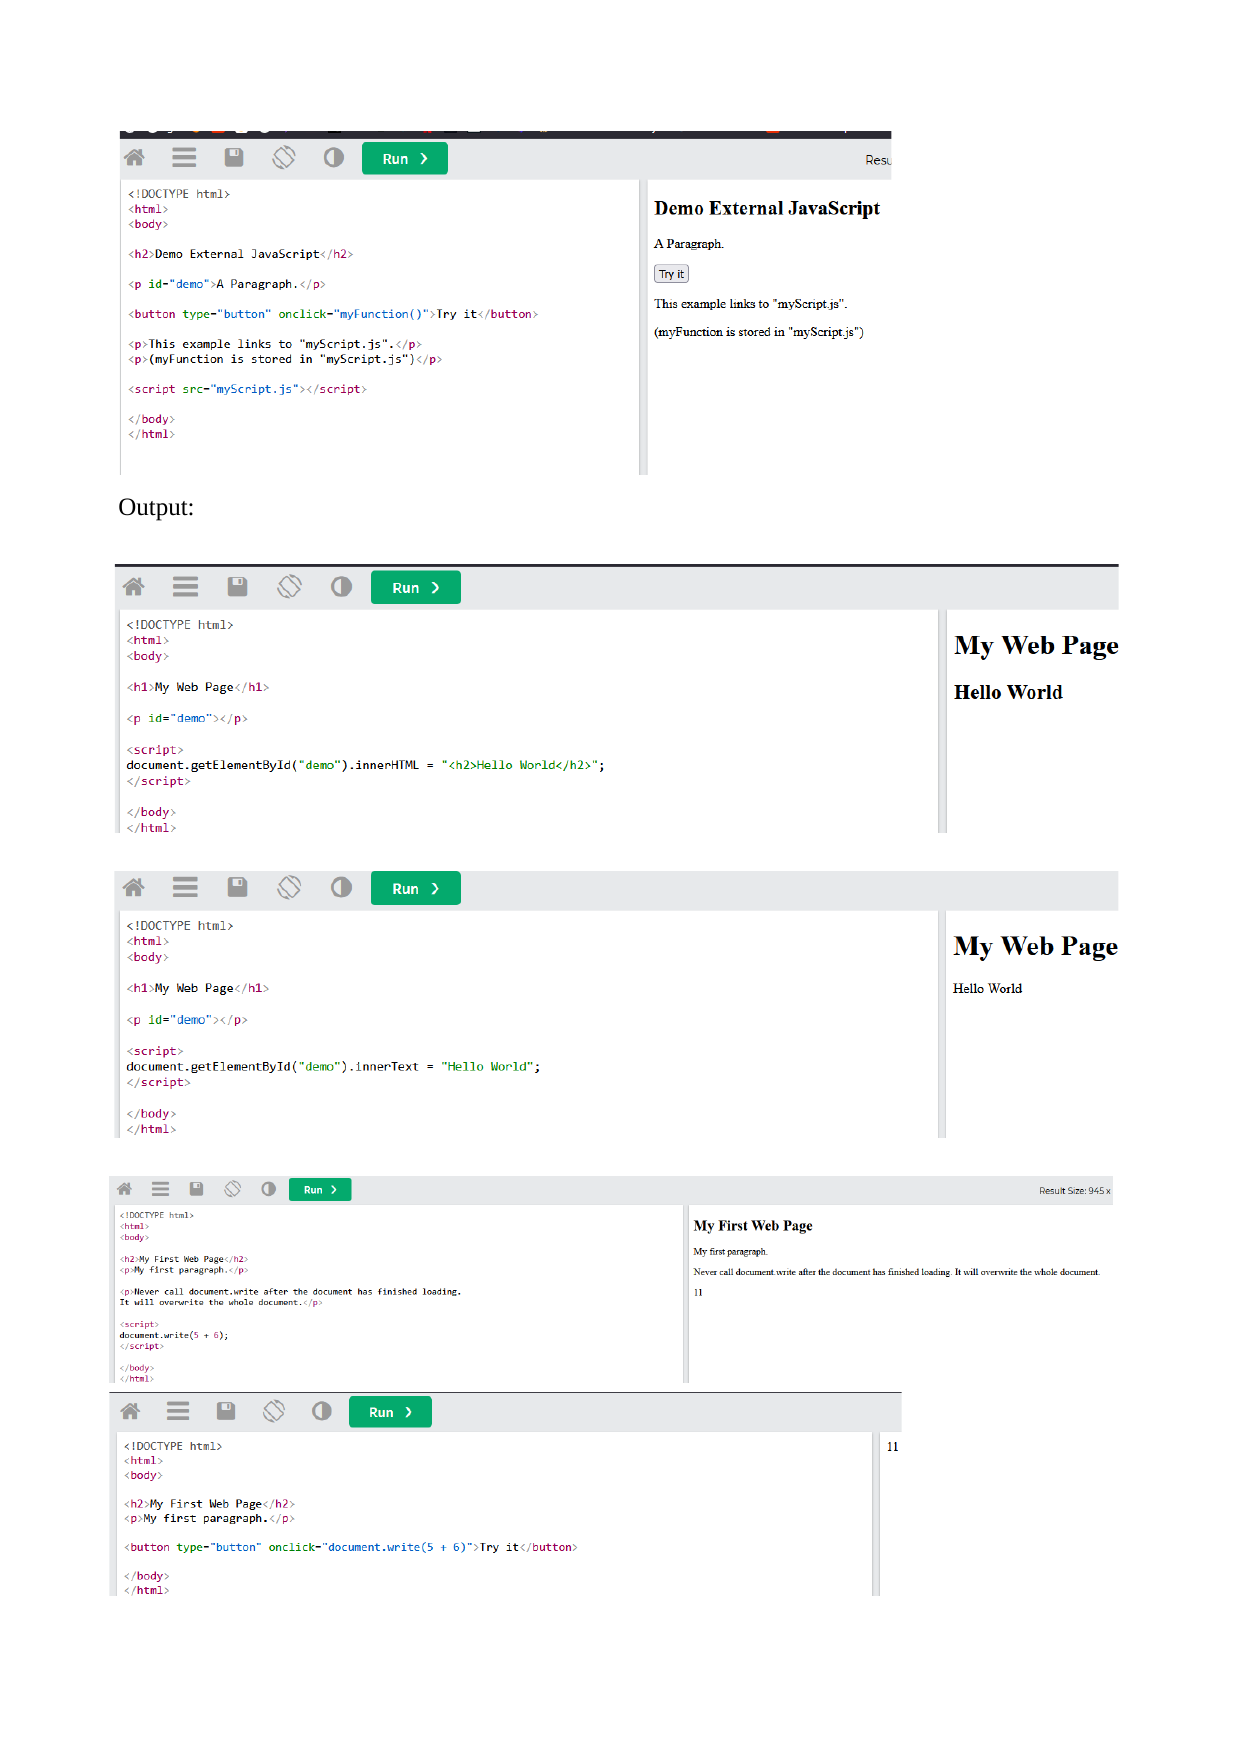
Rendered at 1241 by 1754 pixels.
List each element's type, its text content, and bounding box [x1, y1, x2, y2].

picture [114, 564, 1119, 833]
text Output: [118, 492, 1122, 521]
picture [114, 871, 1119, 1138]
picture [109, 1392, 902, 1596]
picture [119, 131, 892, 475]
picture [109, 1176, 1113, 1383]
